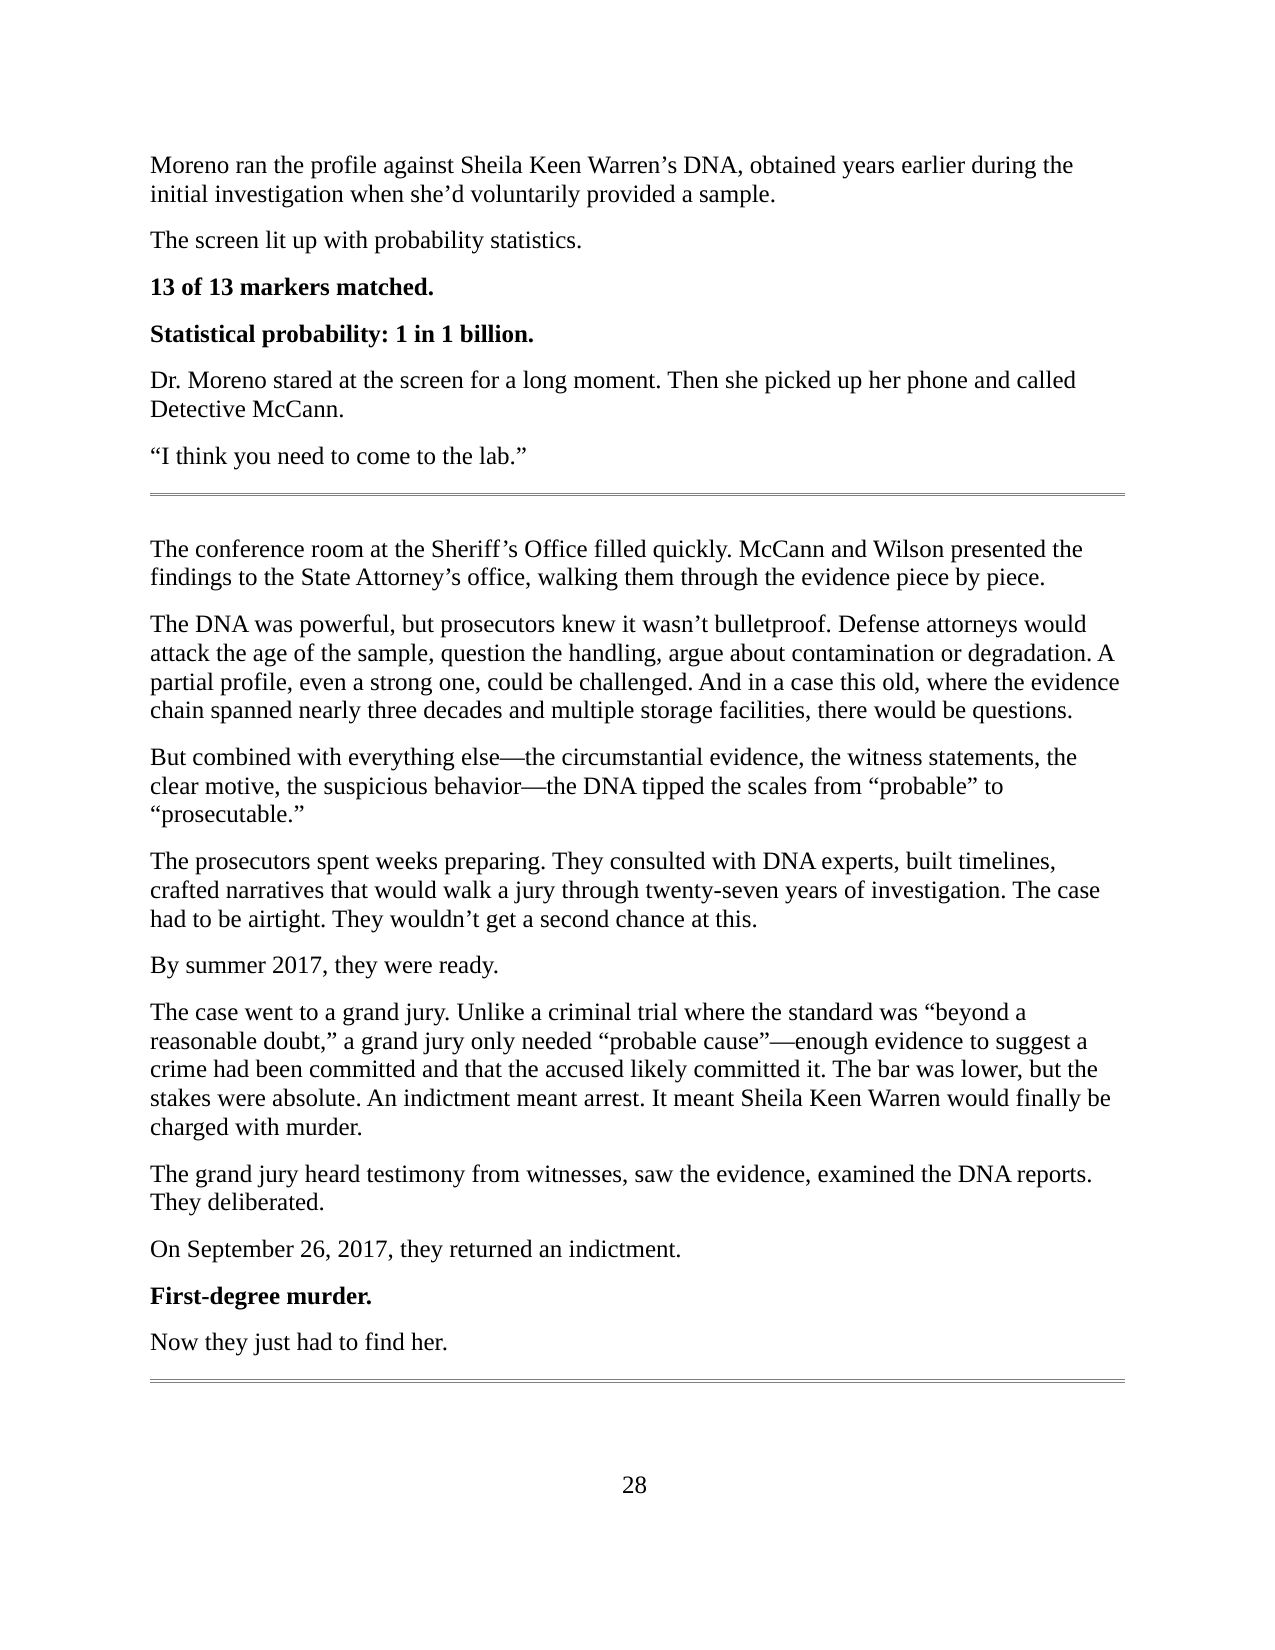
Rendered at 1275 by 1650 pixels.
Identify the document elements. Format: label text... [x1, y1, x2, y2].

text The screen lit up with probability statistics. [150, 225, 1125, 254]
text First-degree murder. [150, 1281, 1125, 1309]
text On September 26, 2017, they returned an indictment. [150, 1234, 1125, 1263]
text Statistical probability: 1 in 1 billion. [150, 319, 1125, 347]
text Now they just had to find her. [150, 1327, 1125, 1356]
text The conference room at the Sheriff’s Office filled quickly. McCann and Wilson presented the findings to the State Attorney’s office, walking them through the evidence piece by piece. [150, 534, 1125, 591]
text By summer 2017, they were ready. [150, 950, 1125, 979]
text The grand jury heard testimony from witnesses, saw the evidence, examined the DNA reports. They deliberated. [150, 1159, 1125, 1216]
text The prosecutors spent weeks preparing. They consulted with DNA experts, built timelines, crafted narratives that would walk a jury through twenty-seven years of investigation. The case had to be airtight. They wouldn’t get a second chance at this. [150, 846, 1125, 932]
text Moreno ran the profile against Sheila Keen Warren’s DNA, obtained years earlier during the initial investigation when she’d voluntarily provided a sample. [150, 150, 1125, 207]
text 13 of 13 markers matched. [150, 272, 1125, 301]
text “I think you need to come to the lab.” [150, 441, 1125, 469]
text Dr. Moreno stared at the screen for a long moment. Then she picked up her phone and called Detective McCann. [150, 365, 1125, 423]
text The DNA was powerful, but prosecutors knew it wasn’t bulletproof. Defense attorneys would attack the age of the sample, question the handling, argue about contamination or degradation. A partial profile, even a strong one, could be challenged. And in a case this old, where the evidence chain spanned nearly three decades and multiple storage facilities, there would be questions. [150, 609, 1125, 724]
text The case went to a grand jury. Unlike a criminal trial where the standard was “beyond a reasonable doubt,” a grand jury only needed “probable cause”—enough evidence to suggest a crime had been committed and that the accused likely committed it. The bar was lower, but the stakes were absolute. An indictment meant arrest. It meant Sheila Keen Warren would finally be charged with murder. [150, 997, 1125, 1141]
text But combined with everything else—the circumstantial evidence, the witness statements, the clear motive, the suspicious behavior—the DNA tipped the scales from “probable” to “prosecutable.” [150, 742, 1125, 828]
